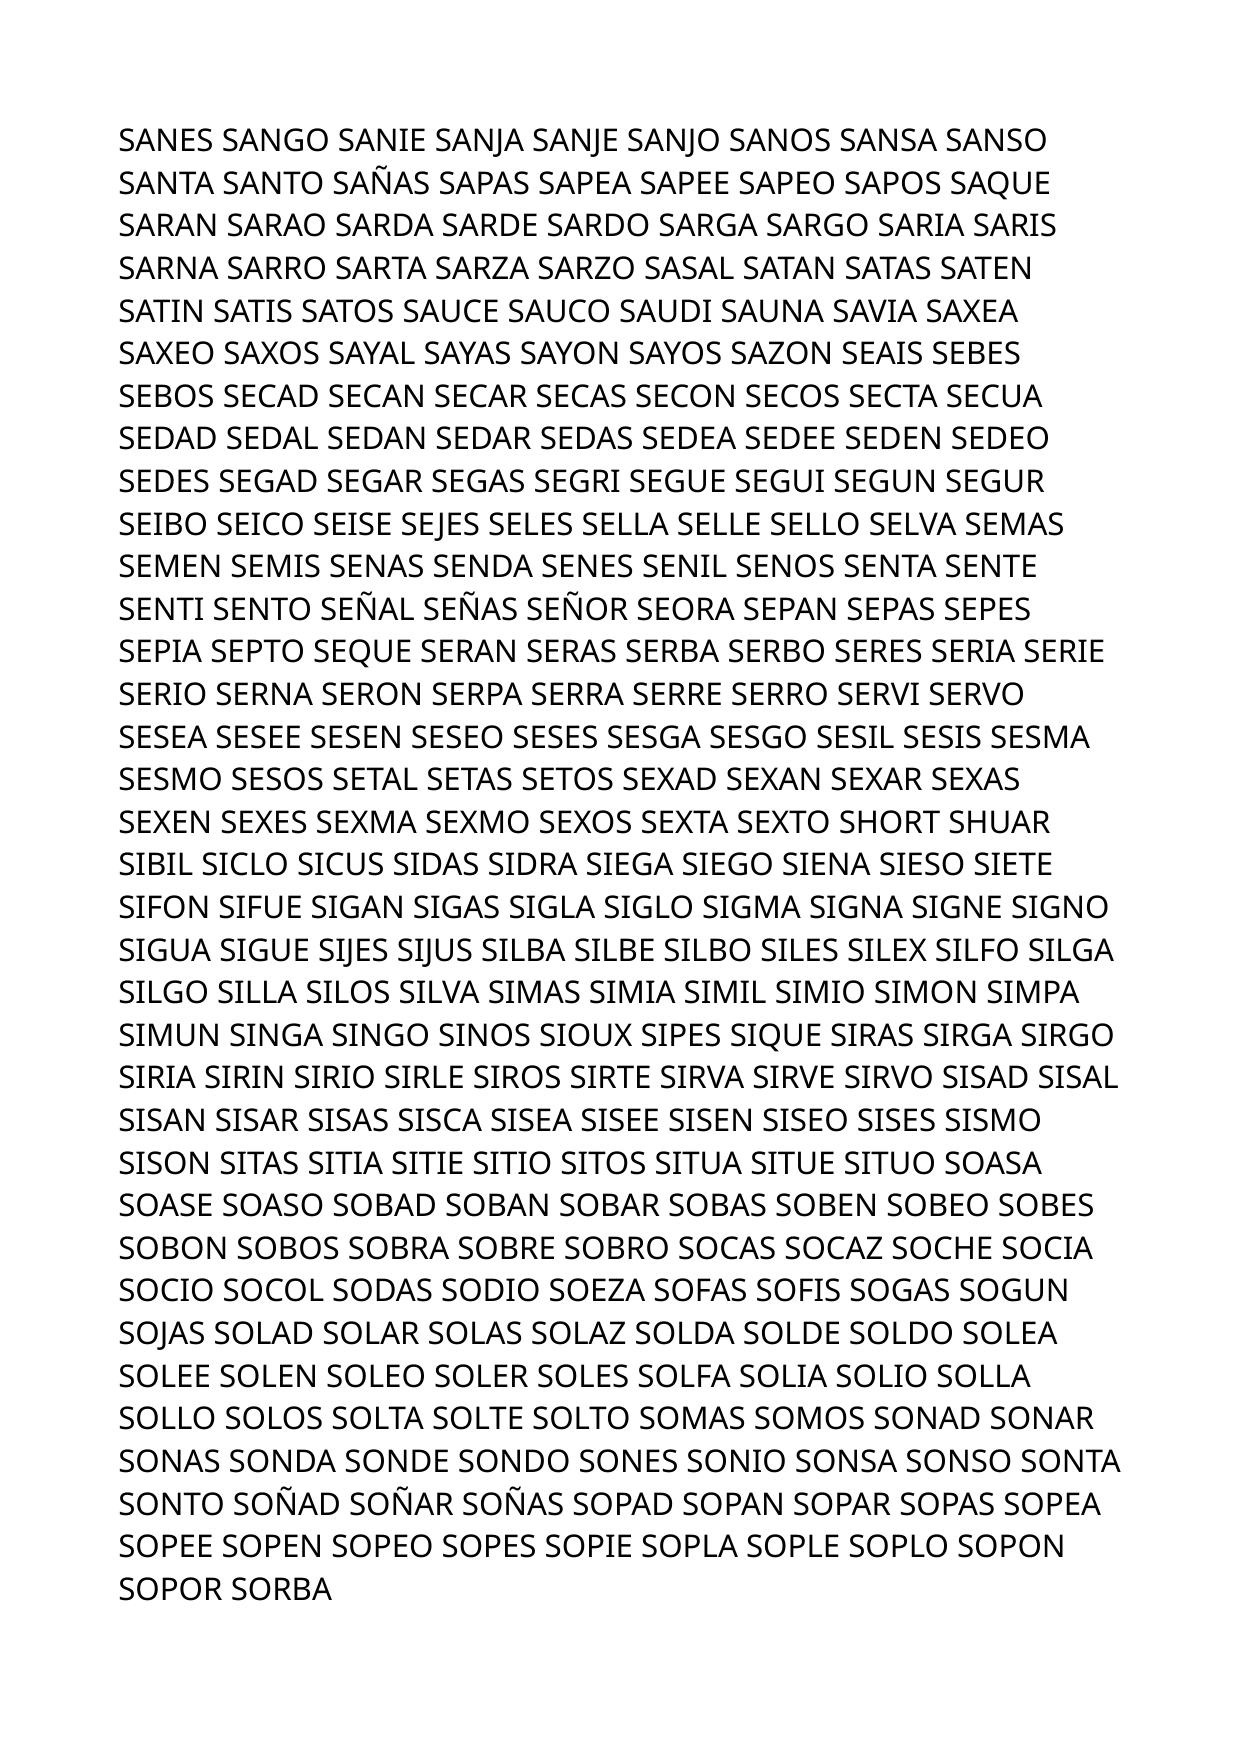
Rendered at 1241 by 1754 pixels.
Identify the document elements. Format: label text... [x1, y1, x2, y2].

text SANES SANGO SANIE SANJA SANJE SANJO SANOS SANSA SANSO SANTA SANTO SAÑAS SAPAS SAPEA SAPEE SAPEO SAPOS SAQUE SARAN SARAO SARDA SARDE SARDO SARGA SARGO SARIA SARIS SARNA SARRO SARTA SARZA SARZO SASAL SATAN SATAS SATEN SATIN SATIS SATOS SAUCE SAUCO SAUDI SAUNA SAVIA SAXEA SAXEO SAXOS SAYAL SAYAS SAYON SAYOS SAZON SEAIS SEBES SEBOS SECAD SECAN SECAR SECAS SECON SECOS SECTA SECUA SEDAD SEDAL SEDAN SEDAR SEDAS SEDEA SEDEE SEDEN SEDEO SEDES SEGAD SEGAR SEGAS SEGRI SEGUE SEGUI SEGUN SEGUR SEIBO SEICO SEISE SEJES SELES SELLA SELLE SELLO SELVA SEMAS SEMEN SEMIS SENAS SENDA SENES SENIL SENOS SENTA SENTE SENTI SENTO SEÑAL SEÑAS SEÑOR SEORA SEPAN SEPAS SEPES SEPIA SEPTO SEQUE SERAN SERAS SERBA SERBO SERES SERIA SERIE SERIO SERNA SERON SERPA SERRA SERRE SERRO SERVI SERVO SESEA SESEE SESEN SESEO SESES SESGA SESGO SESIL SESIS SESMA SESMO SESOS SETAL SETAS SETOS SEXAD SEXAN SEXAR SEXAS SEXEN SEXES SEXMA SEXMO SEXOS SEXTA SEXTO SHORT SHUAR SIBIL SICLO SICUS SIDAS SIDRA SIEGA SIEGO SIENA SIESO SIETE SIFON SIFUE SIGAN SIGAS SIGLA SIGLO SIGMA SIGNA SIGNE SIGNO SIGUA SIGUE SIJES SIJUS SILBA SILBE SILBO SILES SILEX SILFO SILGA SILGO SILLA SILOS SILVA SIMAS SIMIA SIMIL SIMIO SIMON SIMPA SIMUN SINGA SINGO SINOS SIOUX SIPES SIQUE SIRAS SIRGA SIRGO SIRIA SIRIN SIRIO SIRLE SIROS SIRTE SIRVA SIRVE SIRVO SISAD SISAL SISAN SISAR SISAS SISCA SISEA SISEE SISEN SISEO SISES SISMO SISON SITAS SITIA SITIE SITIO SITOS SITUA SITUE SITUO SOASA SOASE SOASO SOBAD SOBAN SOBAR SOBAS SOBEN SOBEO SOBES SOBON SOBOS SOBRA SOBRE SOBRO SOCAS SOCAZ SOCHE SOCIA SOCIO SOCOL SODAS SODIO SOEZA SOFAS SOFIS SOGAS SOGUN SOJAS SOLAD SOLAR SOLAS SOLAZ SOLDA SOLDE SOLDO SOLEA SOLEE SOLEN SOLEO SOLER SOLES SOLFA SOLIA SOLIO SOLLA SOLLO SOLOS SOLTA SOLTE SOLTO SOMAS SOMOS SONAD SONAR SONAS SONDA SONDE SONDO SONES SONIO SONSA SONSO SONTA SONTO SOÑAD SOÑAR SOÑAS SOPAD SOPAN SOPAR SOPAS SOPEA SOPEE SOPEN SOPEO SOPES SOPIE SOPLA SOPLE SOPLO SOPON SOPOR SORBA [118, 118, 1122, 1609]
